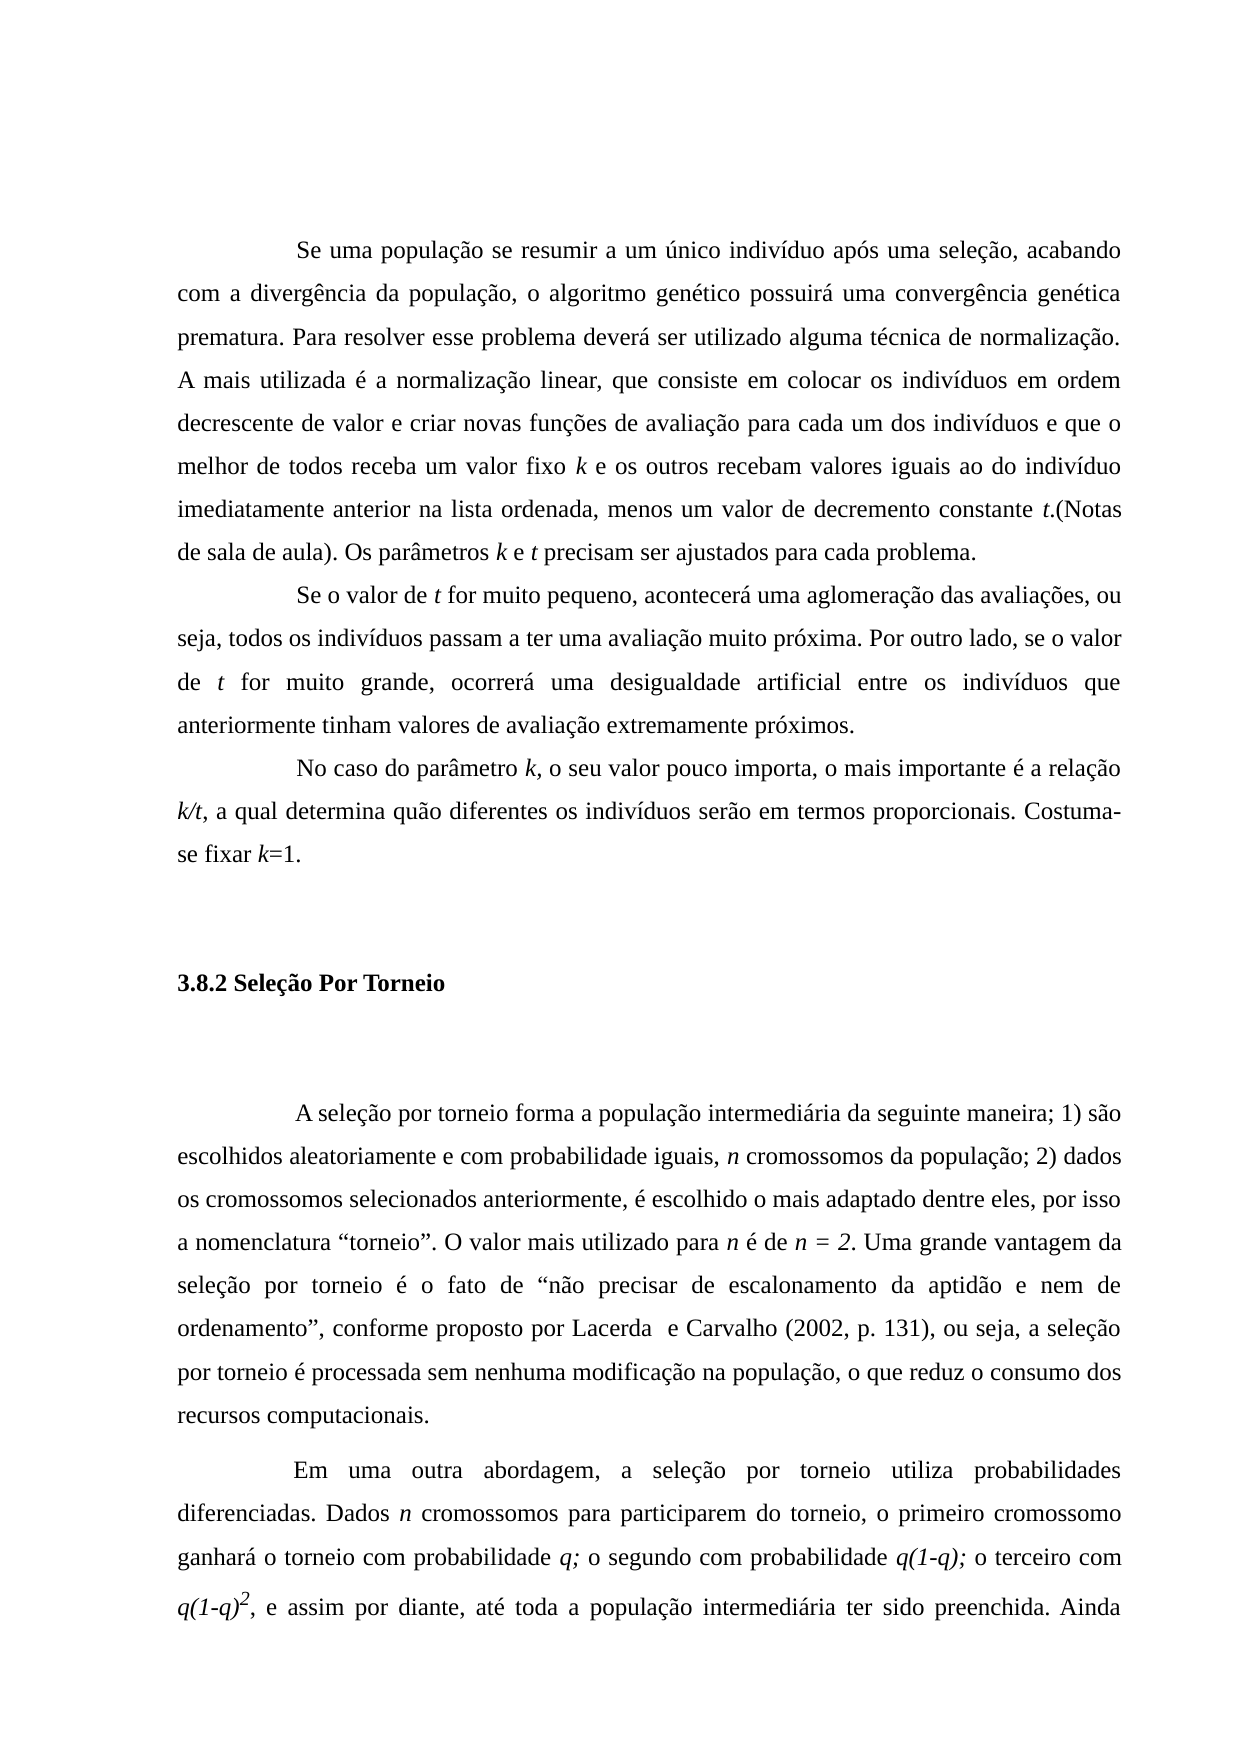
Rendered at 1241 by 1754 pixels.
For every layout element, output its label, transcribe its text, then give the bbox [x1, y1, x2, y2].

text Se o valor de t for muito pequeno, acontecerá uma aglomeração das avaliações, ou seja, todos os indivíduos passam a ter uma avaliação muito próxima. Por outro lado, se o valor de t for muito grande, ocorrerá uma desigualdade artificial entre os indivíduos que anteriormente tinham valores de avaliação extremamente próximos. [177, 580, 1122, 738]
text No caso do parâmetro k, o seu valor pouco importa, o mais importante é a relação k/t, a qual determina quão diferentes os indivíduos serão em termos proporcionais. Costuma-se fixar k=1. [177, 753, 1122, 868]
text Em uma outra abordagem, a seleção por torneio utiliza probabilidades diferenciadas. Dados n cromossomos para participarem do torneio, o primeiro cromossomo ganhará o torneio com probabilidade q; o segundo com probabilidade q(1-q); o terceiro com q(1-q)2, e assim por diante, até toda a população intermediária ter sido preenchida. Ainda [177, 1455, 1122, 1621]
text 3.8.2 Seleção Por Torneio [177, 968, 1122, 997]
text Se uma população se resumir a um único indivíduo após uma seleção, acabando com a divergência da população, o algoritmo genético possuirá uma convergência genética prematura. Para resolver esse problema deverá ser utilizado alguma técnica de normalização. A mais utilizada é a normalização linear, que consiste em colocar os indivíduos em ordem decrescente de valor e criar novas funções de avaliação para cada um dos indivíduos e que o melhor de todos receba um valor fixo k e os outros recebam valores iguais ao do indivíduo imediatamente anterior na lista ordenada, menos um valor de decremento constante t.(Notas de sala de aula). Os parâmetros k e t precisam ser ajustados para cada problema. [177, 235, 1122, 566]
text A seleção por torneio forma a população intermediária da seguinte maneira; 1) são escolhidos aleatoriamente e com probabilidade iguais, n cromossomos da população; 2) dados os cromossomos selecionados anteriormente, é escolhido o mais adaptado dentre eles, por isso a nomenclatura “torneio”. O valor mais utilizado para n é de n = 2. Uma grande vantagem da seleção por torneio é o fato de “não precisar de escalonamento da aptidão e nem de ordenamento”, conforme proposto por Lacerda e Carvalho (2002, p. 131), ou seja, a seleção por torneio é processada sem nenhuma modificação na população, o que reduz o consumo dos recursos computacionais. [177, 1098, 1122, 1428]
